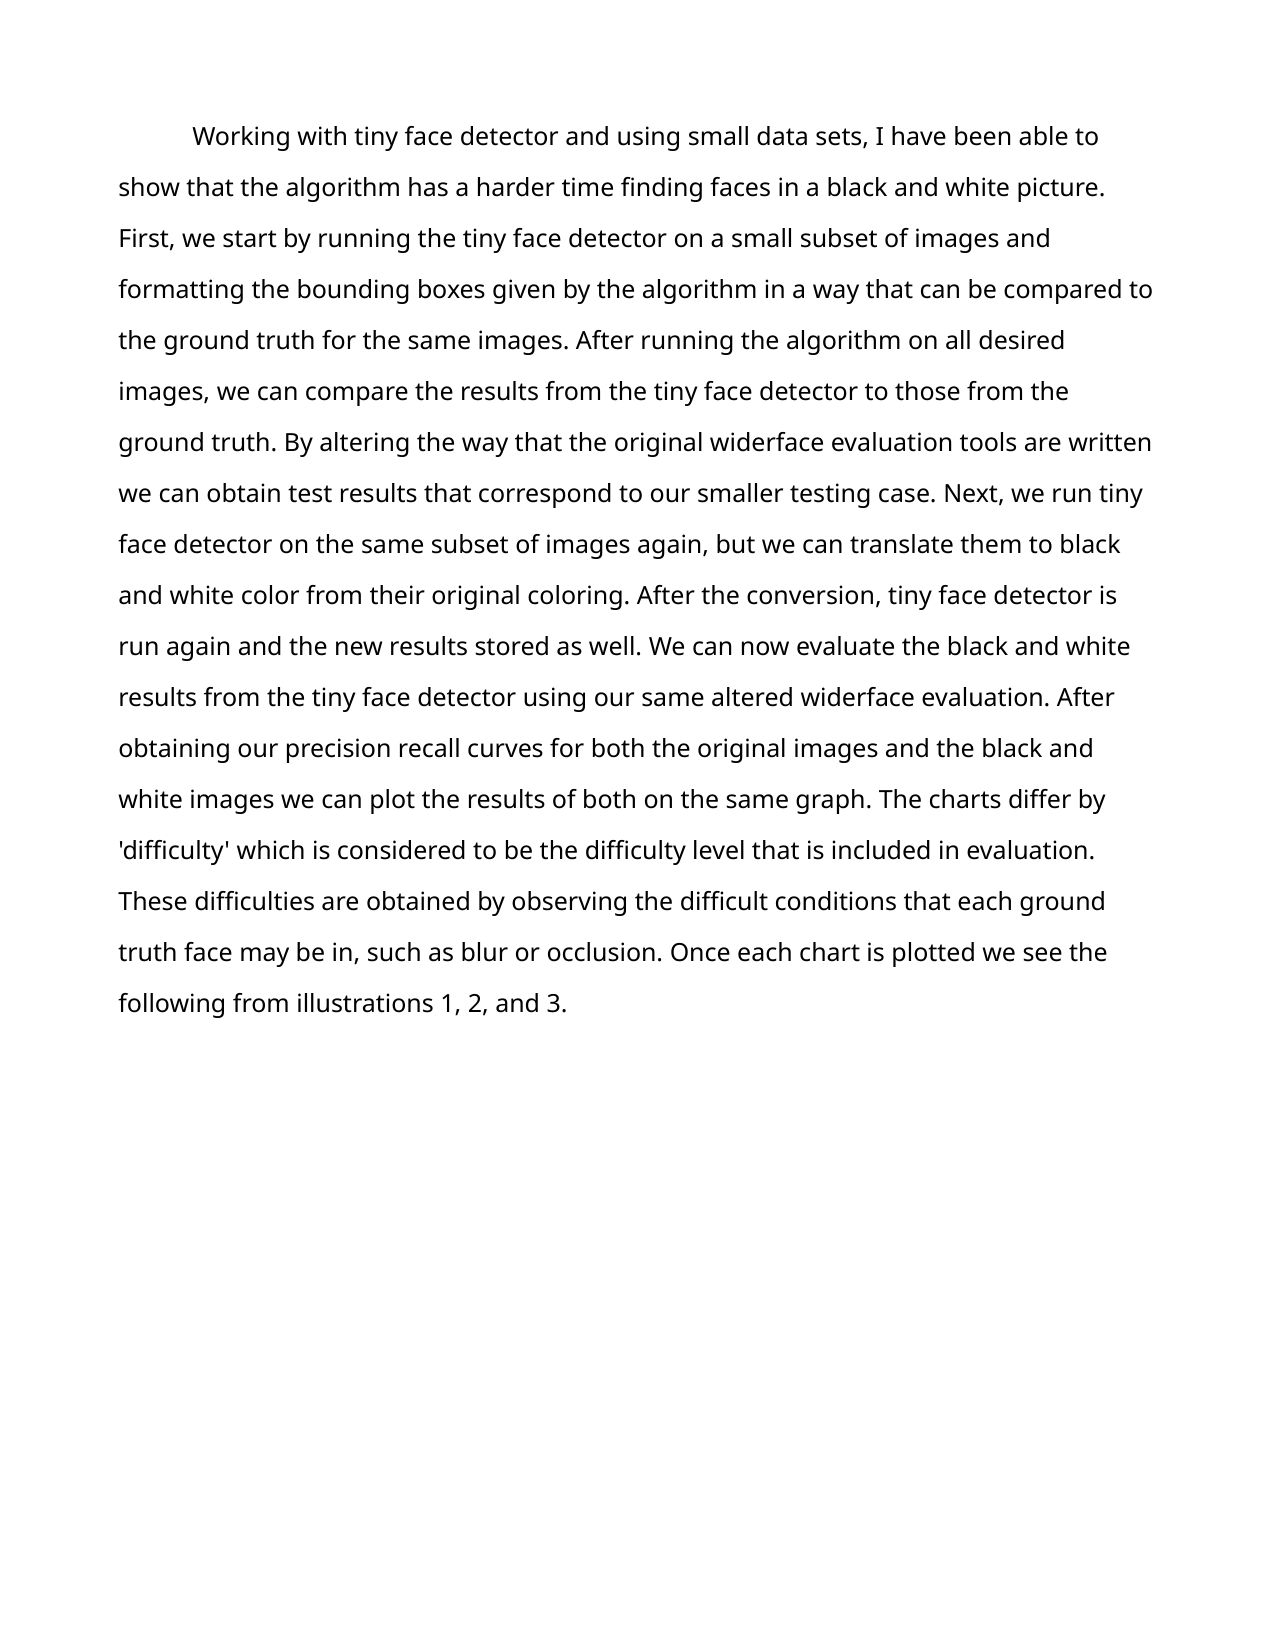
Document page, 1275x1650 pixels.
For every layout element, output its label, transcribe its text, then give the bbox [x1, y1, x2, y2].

text Working with tiny face detector and using small data sets, I have been able to show that the algorithm has a harder time finding faces in a black and white picture. First, we start by running the tiny face detector on a small subset of images and formatting the bounding boxes given by the algorithm in a way that can be compared to the ground truth for the same images. After running the algorithm on all desired images, we can compare the results from the tiny face detector to those from the ground truth. By altering the way that the original widerface evaluation tools are written we can obtain test results that correspond to our smaller testing case. Next, we run tiny face detector on the same subset of images again, but we can translate them to black and white color from their original coloring. After the conversion, tiny face detector is run again and the new results stored as well. We can now evaluate the black and white results from the tiny face detector using our same altered widerface evaluation. After obtaining our precision recall curves for both the original images and the black and white images we can plot the results of both on the same graph. The charts differ by 'difficulty' which is considered to be the difficulty level that is included in evaluation. These difficulties are obtained by observing the difficult conditions that each ground truth face may be in, such as blur or occlusion. Once each chart is plotted we see the following from illustrations 1, 2, and 3. [118, 118, 1157, 1020]
